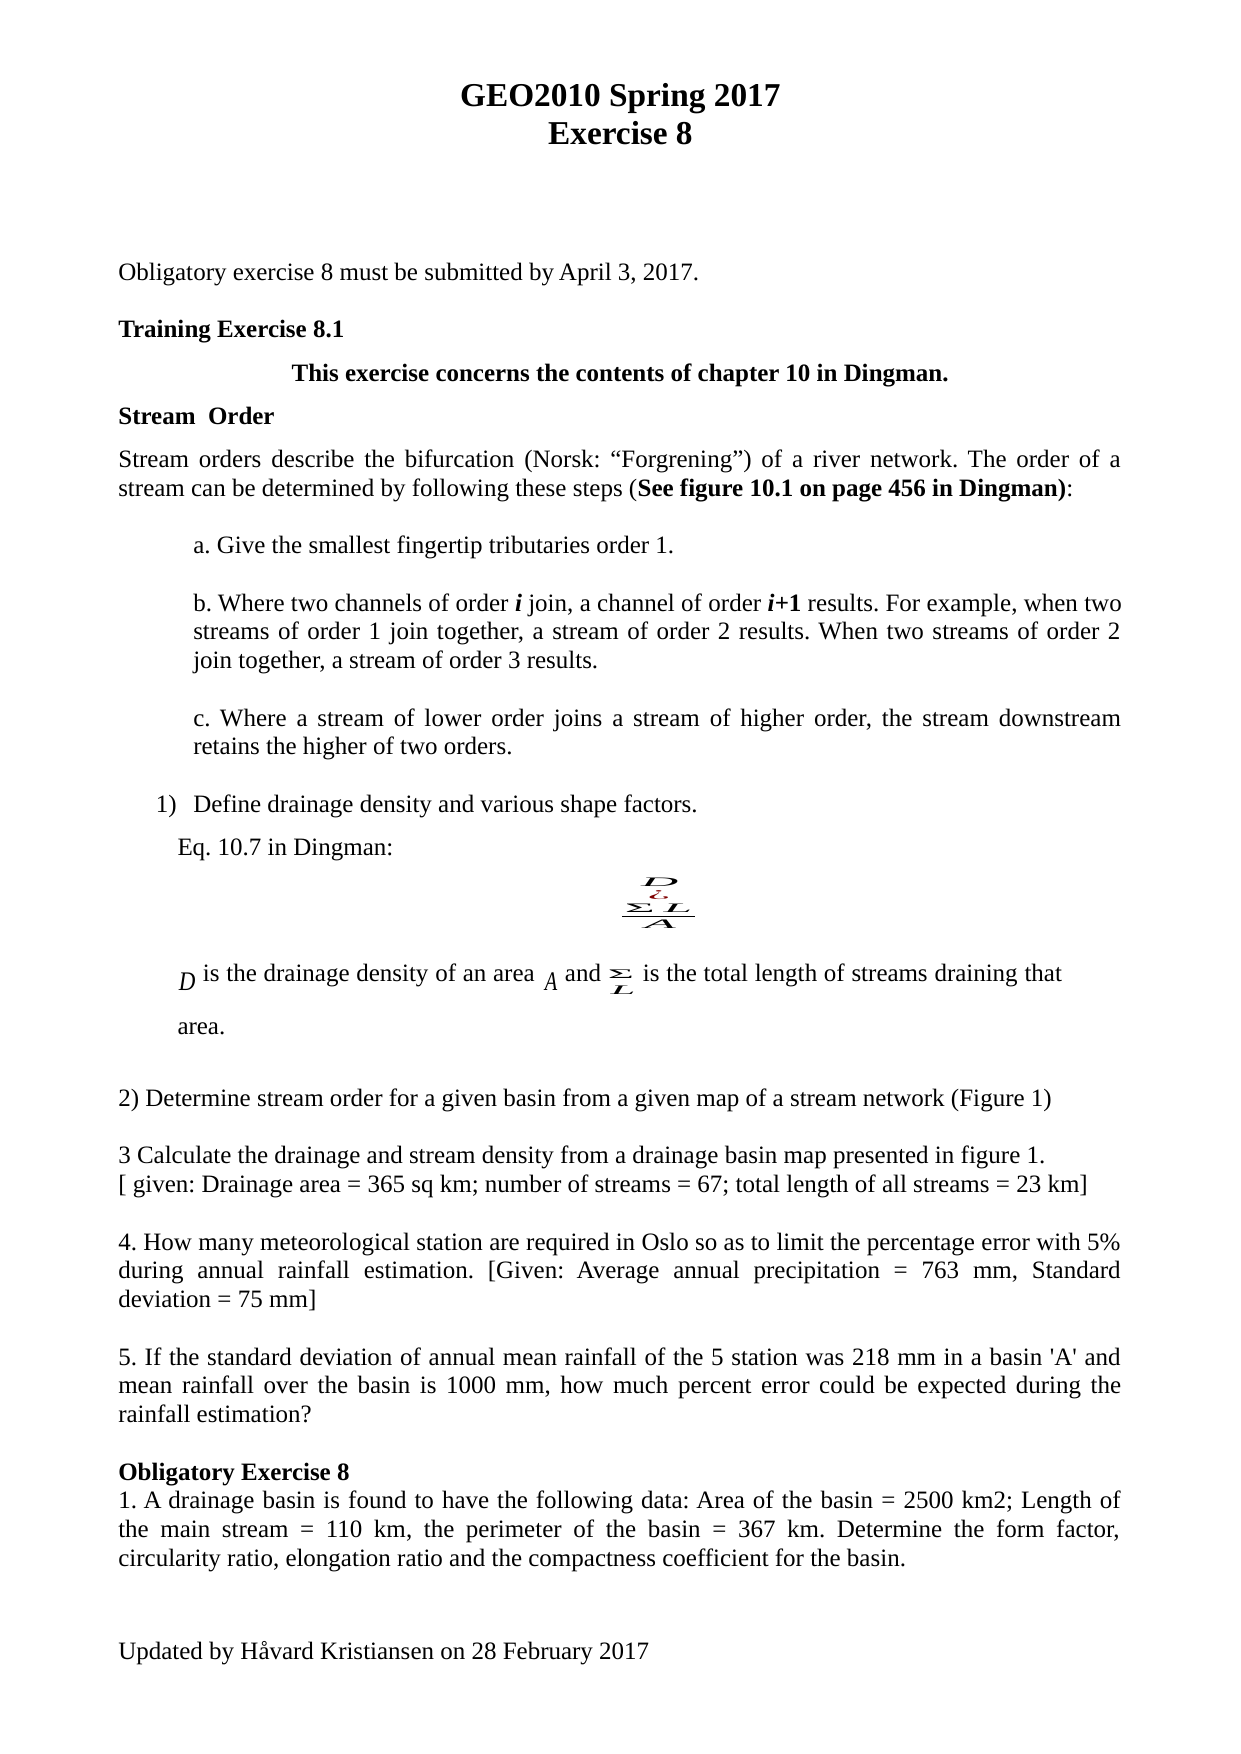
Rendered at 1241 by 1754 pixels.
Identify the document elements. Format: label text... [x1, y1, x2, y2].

text 2) Determine stream order for a given basin from a given map of a stream network (Figure 1) [118, 1083, 1122, 1112]
text 3 Calculate the drainage and stream density from a drainage basin map presented in figure 1. [118, 1140, 1122, 1169]
text This exercise concerns the contents of chapter 10 in Dingman. [118, 358, 1122, 386]
text Exercise 8 [118, 113, 1122, 152]
text 4. How many meteorological station are required in Oslo so as to limit the percentage error with 5% during annual rainfall estimation. [Given: Average annual precipitation = 763 mm, Standard deviation = 75 mm] [118, 1227, 1122, 1313]
text Stream Order [118, 401, 1122, 429]
text Obligatory Exercise 8 [118, 1457, 1122, 1485]
text Stream orders describe the bifurcation (Norsk: “Forgrening”) of a river network. The order of a stream can be determined by following these steps (See figure 10.1 on page 456 in Dingman): [118, 444, 1122, 501]
text Obligatory exercise 8 must be submitted by April 3, 2017. [118, 257, 1122, 286]
text GEO2010 Spring 2017 [118, 75, 1122, 113]
list Define drainage density and various shape factors. [156, 789, 1122, 818]
text 5. If the standard deviation of annual mean rainfall of the 5 station was 218 mm in a basin 'A' and mean rainfall over the basin is 1000 mm, how much percent error could be expected during the rainfall estimation? [118, 1342, 1122, 1428]
text is the drainage density of an area and is the total length of streams draining that area. [177, 958, 1063, 1040]
text [ given: Drainage area = 365 sq km; number of streams = 67; total length of all streams = 23 km] [118, 1169, 1122, 1198]
text 1. A drainage basin is found to have the following data: Area of the basin = 2500 km2; Length of the main stream = 110 km, the perimeter of the basin = 367 km. Determine the form factor, circularity ratio, elongation ratio and the compactness coefficient for the basin. [118, 1485, 1122, 1572]
text c. Where a stream of lower order joins a stream of higher order, the stream downstream retains the higher of two orders. [193, 703, 1122, 760]
text a. Give the smallest fingertip tributaries order 1. [193, 530, 1122, 559]
text b. Where two channels of order i join, a channel of order i+1 results. For example, when two streams of order 1 join together, a stream of order 2 results. When two streams of order 2 join together, a stream of order 3 results. [193, 588, 1122, 674]
text Training Exercise 8.1 [118, 314, 1122, 343]
text Eq. 10.7 in Dingman: [177, 832, 1063, 861]
